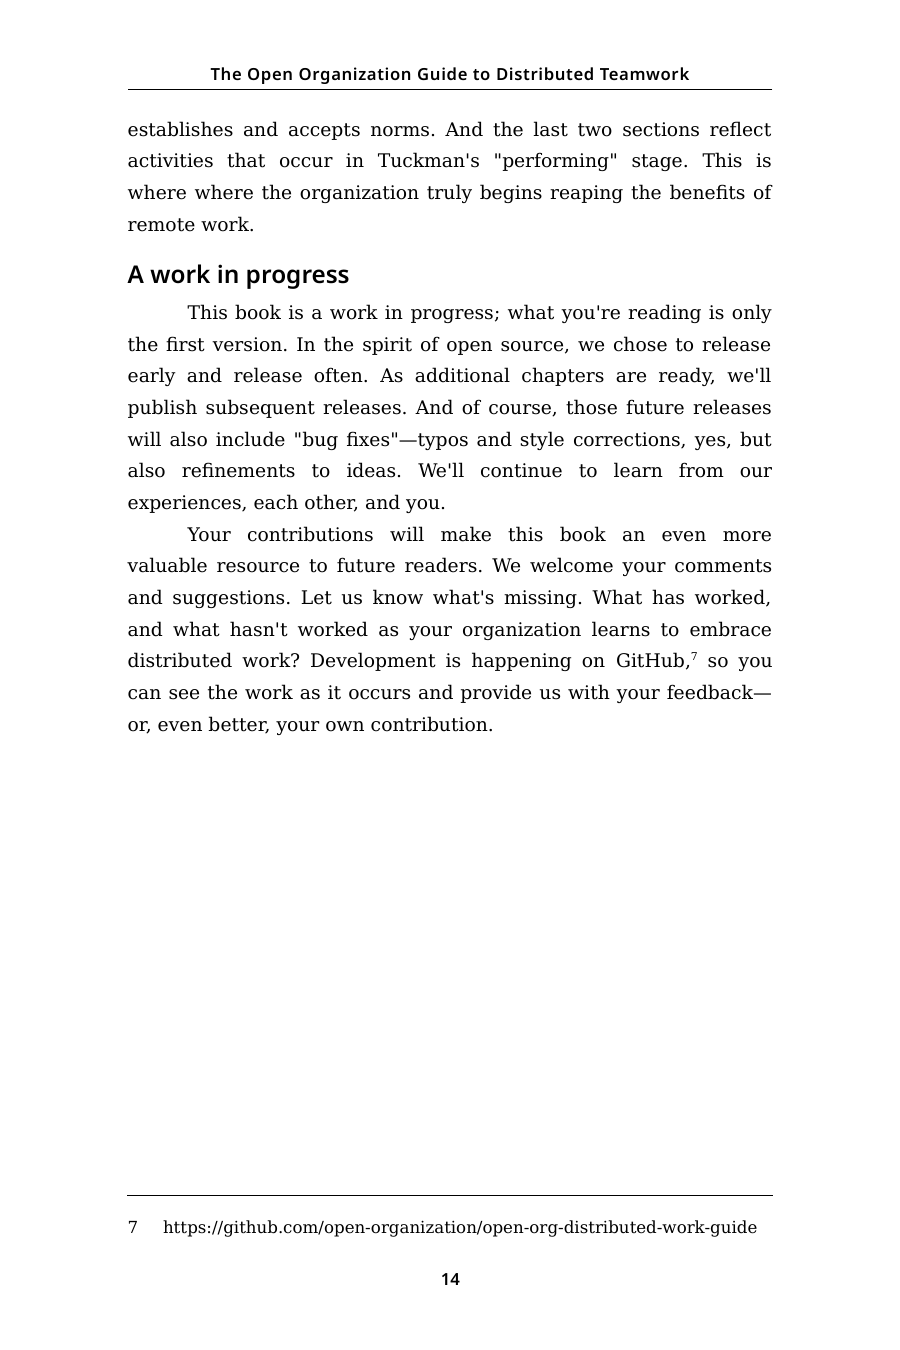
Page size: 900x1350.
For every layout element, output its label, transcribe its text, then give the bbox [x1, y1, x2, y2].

text https://github.com/open-organization/open-org-distributed-work-guide [127, 1218, 772, 1237]
subtitle A work in progress [127, 260, 772, 290]
text Your contributions will make this book an even more valuable resource to future readers. We welcome your comments and suggestions. Let us know what's missing. What has worked, and what hasn't worked as your organization learns to embrace distributed work? Development is happening on GitHub, so you can see the work as it occurs and provide us with your feedback—or, even better, your own contribution. [127, 524, 772, 736]
text establishes and accepts norms. And the last two sections reflect activities that occur in Tuckman's "performing" stage. This is where where the organization truly begins reaping the benefits of remote work. [127, 118, 772, 235]
text This book is a work in progress; what you're reading is only the first version. In the spirit of open source, we chose to release early and release often. As additional chapters are ready, we'll publish subsequent releases. And of course, those future releases will also include "bug fixes"—typos and style corrections, yes, but also refinements to ideas. We'll continue to learn from our experiences, each other, and you. [127, 302, 772, 514]
